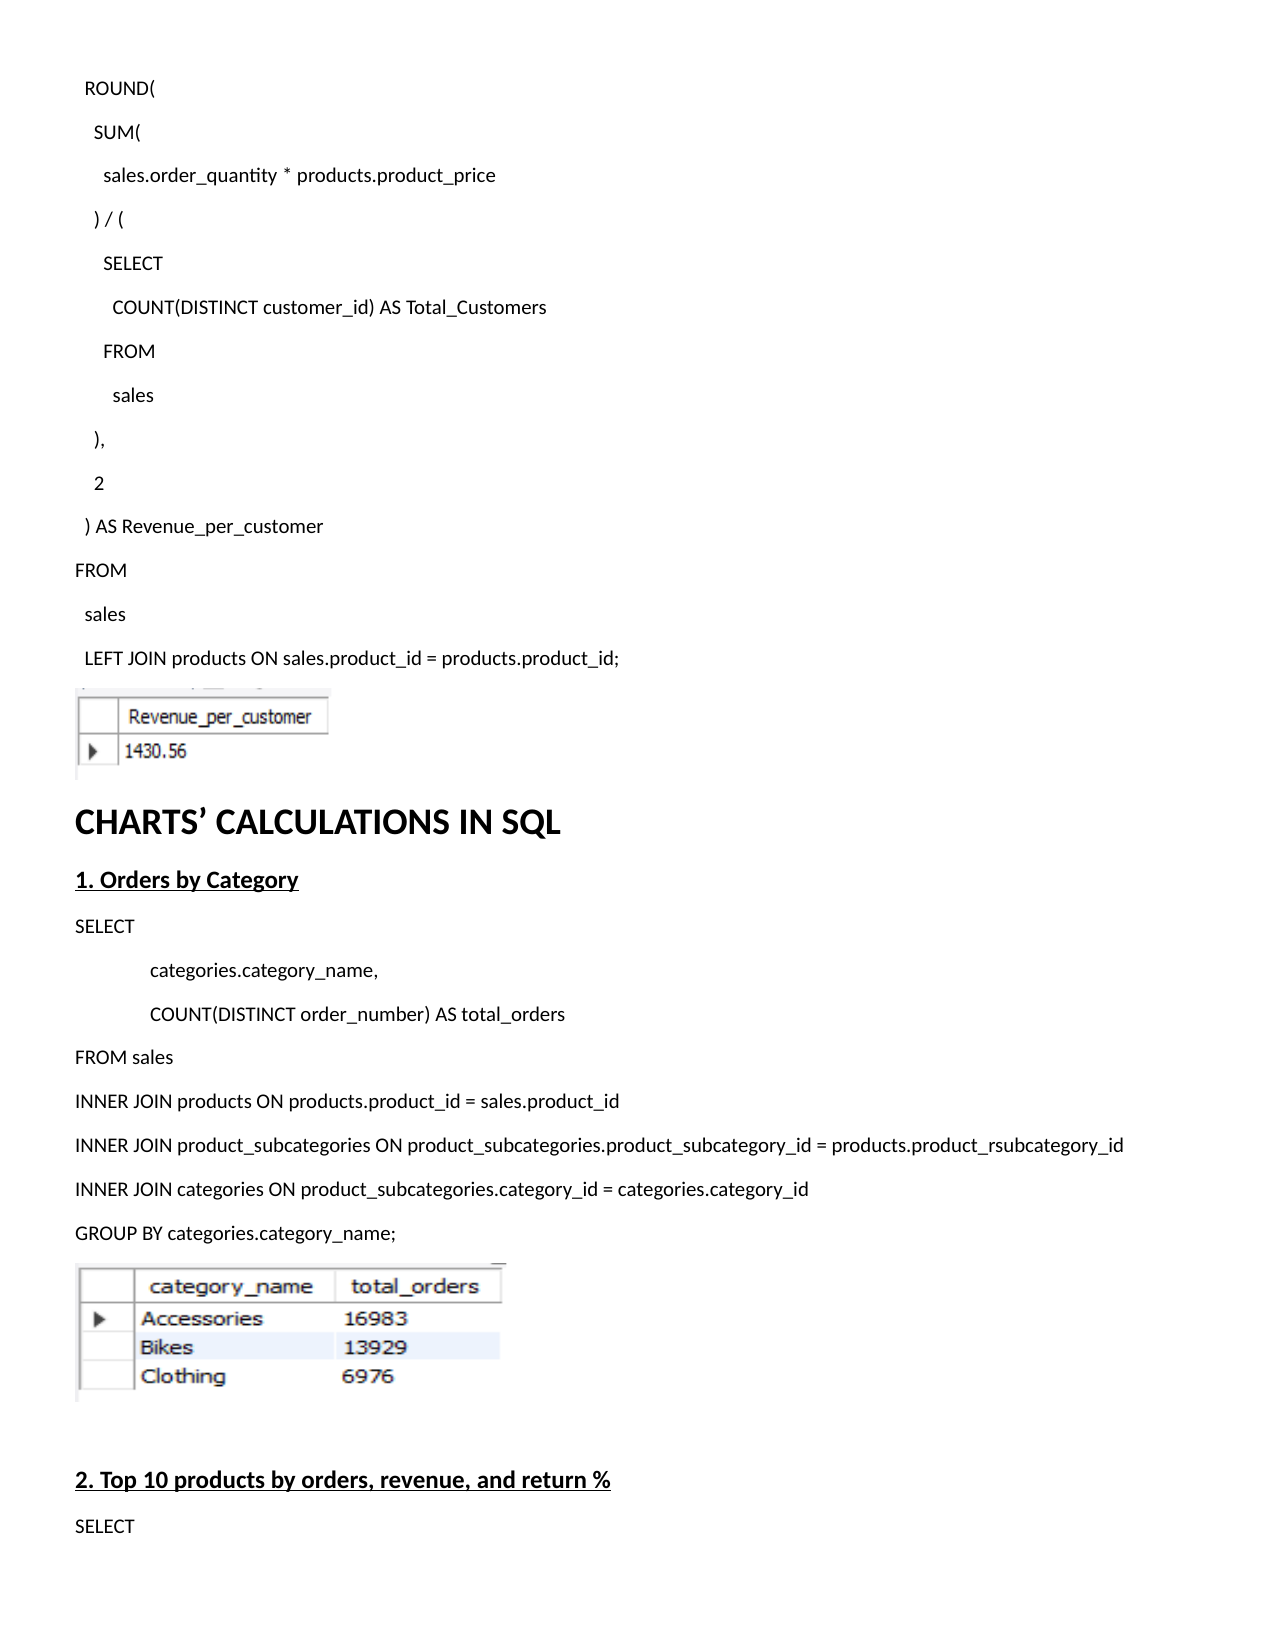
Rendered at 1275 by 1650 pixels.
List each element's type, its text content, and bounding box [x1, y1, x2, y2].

text COUNT(DISTINCT customer_id) AS Total_Customers [75, 294, 1200, 320]
text SELECT [75, 913, 1200, 938]
text ) / ( [75, 207, 1200, 232]
text LEFT JOIN products ON sales.product_id = products.product_id; [75, 645, 1200, 671]
text COUNT(DISTINCT order_number) AS total_orders [75, 1001, 1200, 1026]
text INNER JOIN products ON products.product_id = sales.product_id [75, 1088, 1200, 1114]
text 1. Orders by Category [75, 864, 1200, 894]
text SELECT [75, 250, 1200, 276]
text 2 [75, 470, 1200, 495]
text sales.order_quantity * products.product_price [75, 163, 1200, 188]
text SELECT [75, 1513, 1200, 1538]
text GROUP BY categories.category_name; [75, 1220, 1200, 1245]
text CHARTS’ CALCULATIONS IN SQL [75, 798, 1200, 844]
text sales [75, 601, 1200, 627]
text categories.category_name, [75, 957, 1200, 982]
text FROM [75, 338, 1200, 363]
text SUM( [75, 119, 1200, 144]
text 2. Top 10 products by orders, revenue, and return % [75, 1464, 1200, 1494]
text INNER JOIN categories ON product_subcategories.category_id = categories.category_id [75, 1176, 1200, 1202]
text ), [75, 426, 1200, 451]
text ROUND( [75, 75, 1200, 100]
text FROM sales [75, 1044, 1200, 1070]
text INNER JOIN product_subcategories ON product_subcategories.product_subcategory_id = products.product_rsubcategory_id [75, 1132, 1200, 1158]
text ) AS Revenue_per_customer [75, 513, 1200, 539]
text FROM [75, 557, 1200, 583]
text sales [75, 382, 1200, 407]
